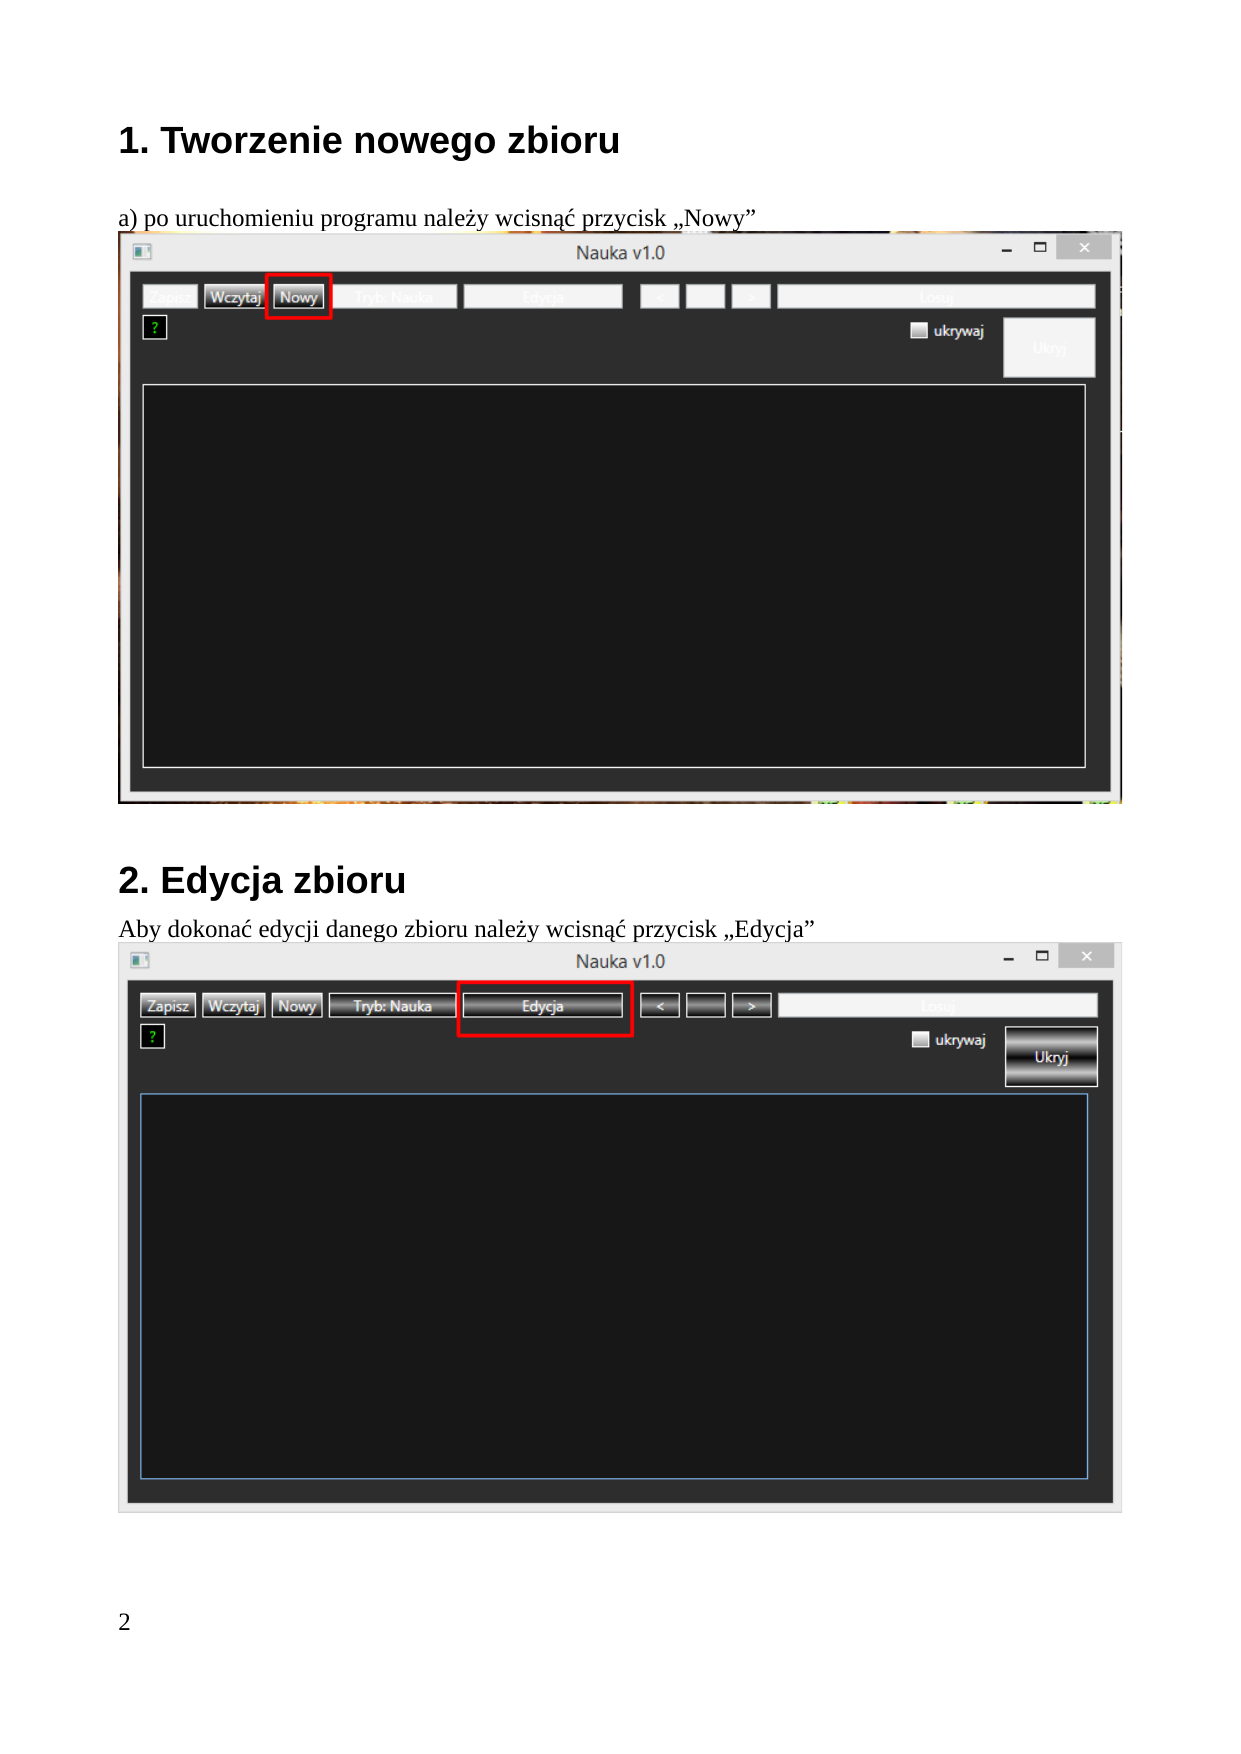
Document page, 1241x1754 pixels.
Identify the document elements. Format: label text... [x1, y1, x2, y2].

picture [118, 942, 1123, 1513]
subtitle 1. Tworzenie nowego zbioru [118, 118, 1122, 162]
text a) po uruchomieniu programu należy wcisnąć przycisk „Nowy” [118, 203, 1122, 231]
text Aby dokonać edycji danego zbioru należy wcisnąć przycisk „Edycja” [118, 914, 1122, 942]
picture [118, 231, 1123, 804]
subtitle 2. Edycja zbioru [118, 858, 1122, 901]
